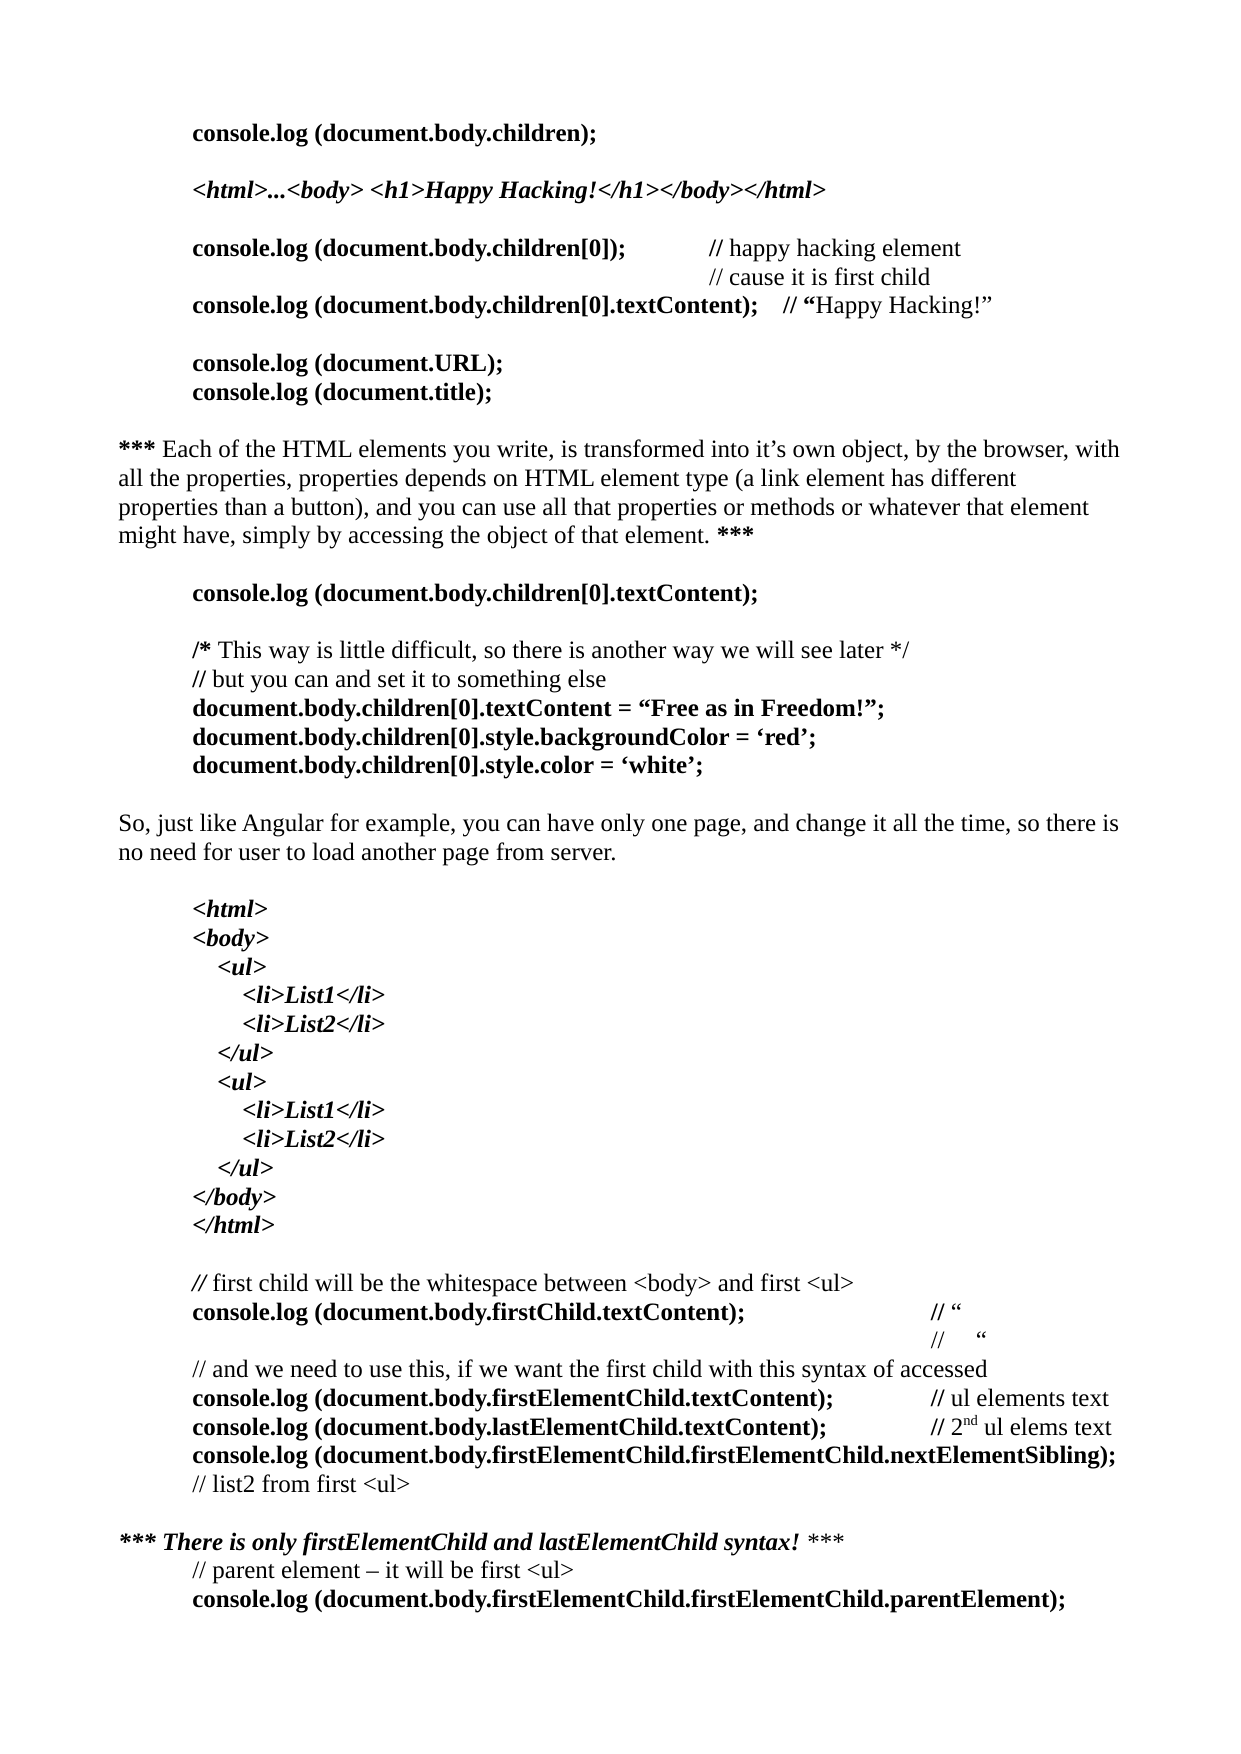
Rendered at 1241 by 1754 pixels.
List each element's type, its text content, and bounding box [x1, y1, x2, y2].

text </ul> [118, 1038, 1122, 1067]
text <html> [118, 894, 1122, 923]
text console.log (document.URL); [118, 348, 1122, 377]
text *** There is only firstElementChild and lastElementChild syntax! *** [118, 1527, 1122, 1556]
text // list2 from first <ul> [118, 1469, 1122, 1498]
text <li>List2</li> [118, 1124, 1122, 1153]
text document.body.children[0].style.color = ‘white’; [118, 751, 1122, 779]
text <html>...<body> <h1>Happy Hacking!</h1></body></html> [118, 176, 1122, 204]
text <body> [118, 923, 1122, 952]
text console.log (document.body.firstElementChild.textContent); // ul elements text [118, 1383, 1122, 1412]
text </html> [118, 1211, 1122, 1239]
text <ul> [118, 952, 1122, 981]
text console.log (document.body.children); [118, 118, 1122, 147]
text // but you can and set it to something else [118, 664, 1122, 693]
text console.log (document.title); [118, 377, 1122, 406]
text document.body.children[0].style.backgroundColor = ‘red’; [118, 722, 1122, 751]
text <li>List1</li> [118, 981, 1122, 1009]
text console.log (document.body.children[0].textContent); [118, 578, 1122, 607]
text // first child will be the whitespace between <body> and first <ul> [118, 1268, 1122, 1297]
text // parent element – it will be first <ul> [118, 1556, 1122, 1584]
text console.log (document.body.firstElementChild.firstElementChild.parentElement); [118, 1584, 1122, 1613]
text *** Each of the HTML elements you write, is transformed into it’s own object, by the browser, with all the properties, properties depends on HTML element type (a link element has different properties than a button), and you can use all that properties or methods or whatever that element might have, simply by accessing the object of that element. *** [118, 434, 1122, 549]
text console.log (document.body.firstElementChild.firstElementChild.nextElementSibling); [118, 1441, 1122, 1469]
text /* This way is little difficult, so there is another way we will see later */ [118, 636, 1122, 664]
text <li>List1</li> [118, 1096, 1122, 1124]
text // and we need to use this, if we want the first child with this syntax of accessed [118, 1354, 1122, 1383]
text </body> [118, 1182, 1122, 1211]
text console.log (document.body.lastElementChild.textContent); // 2nd ul elems text [118, 1412, 1122, 1441]
text console.log (document.body.children[0].textContent); // “Happy Hacking!” [118, 291, 1122, 319]
text So, just like Angular for example, you can have only one page, and change it all the time, so there is no need for user to load another page from server. [118, 808, 1122, 866]
text console.log (document.body.firstChild.textContent); // “ [118, 1297, 1122, 1326]
text console.log (document.body.children[0]); // happy hacking element [118, 233, 1122, 262]
text document.body.children[0].textContent = “Free as in Freedom!”; [118, 693, 1122, 722]
text <li>List2</li> [118, 1009, 1122, 1038]
text <ul> [118, 1067, 1122, 1096]
text // “ [118, 1326, 1122, 1354]
text // cause it is first child [118, 262, 1122, 291]
text </ul> [118, 1153, 1122, 1182]
